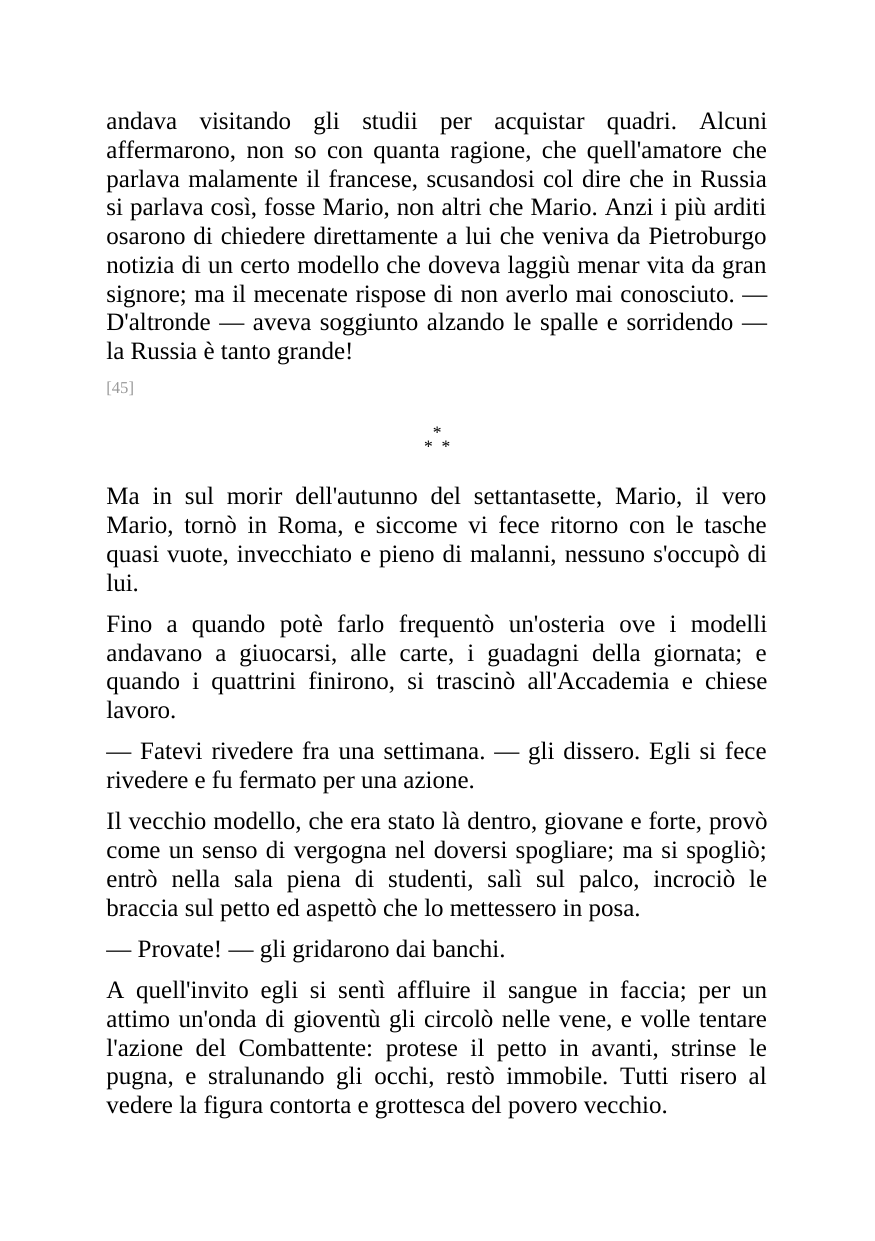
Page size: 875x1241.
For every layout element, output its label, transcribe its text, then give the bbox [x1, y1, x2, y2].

text Il vecchio modello, che era stato là dentro, giovane e forte, provò come un senso di vergogna nel doversi spogliare; ma si spogliò; entrò nella sala piena di studenti, salì sul palco, incrociò le braccia sul petto ed aspettò che lo mettessero in posa. [106, 806, 768, 921]
text Fino a quando potè farlo frequentò un'osteria ove i modelli andavano a giuocarsi, alle carte, i guadagni della giornata; e quando i quattrini finirono, si trascinò all'Accademia e chiese lavoro. [106, 609, 768, 724]
text [45] [106, 377, 768, 397]
text andava visitando gli studii per acquistar quadri. Alcuni affermarono, non so con quanta ragione, che quell'amatore che parlava malamente il francese, scusandosi col dire che in Russia si parlava così, fosse Mario, non altri che Mario. Anzi i più arditi osarono di chiedere direttamente a lui che veniva da Pietroburgo notizia di un certo modello che doveva laggiù menar vita da gran signore; ma il mecenate rispose di non averlo mai conosciuto. — D'altronde — aveva soggiunto alzando le spalle e sorridendo — la Russia è tanto grande! [106, 106, 768, 365]
text — Provate! — gli gridarono dai banchi. [106, 934, 768, 963]
text — Fatevi rivedere fra una settimana. — gli dissero. Egli si fece rivedere e fu fermato per una azione. [106, 736, 768, 794]
text Ma in sul morir dell'autunno del settantasette, Mario, il vero Mario, tornò in Roma, e siccome vi fece ritorno con le tasche quasi vuote, invecchiato e pieno di malanni, nessuno s'occupò di lui. [106, 481, 768, 596]
text A quell'invito egli si sentì affluire il sangue in faccia; per un attimo un'onda di gioventù gli circolò nelle vene, e volle tentare l'azione del Combattente: protese il petto in avanti, strinse le pugna, e stralunando gli occhi, restò immobile. Tutti risero al vedere la figura contorta e grottesca del povero vecchio. [106, 975, 768, 1119]
text *** [106, 422, 768, 456]
